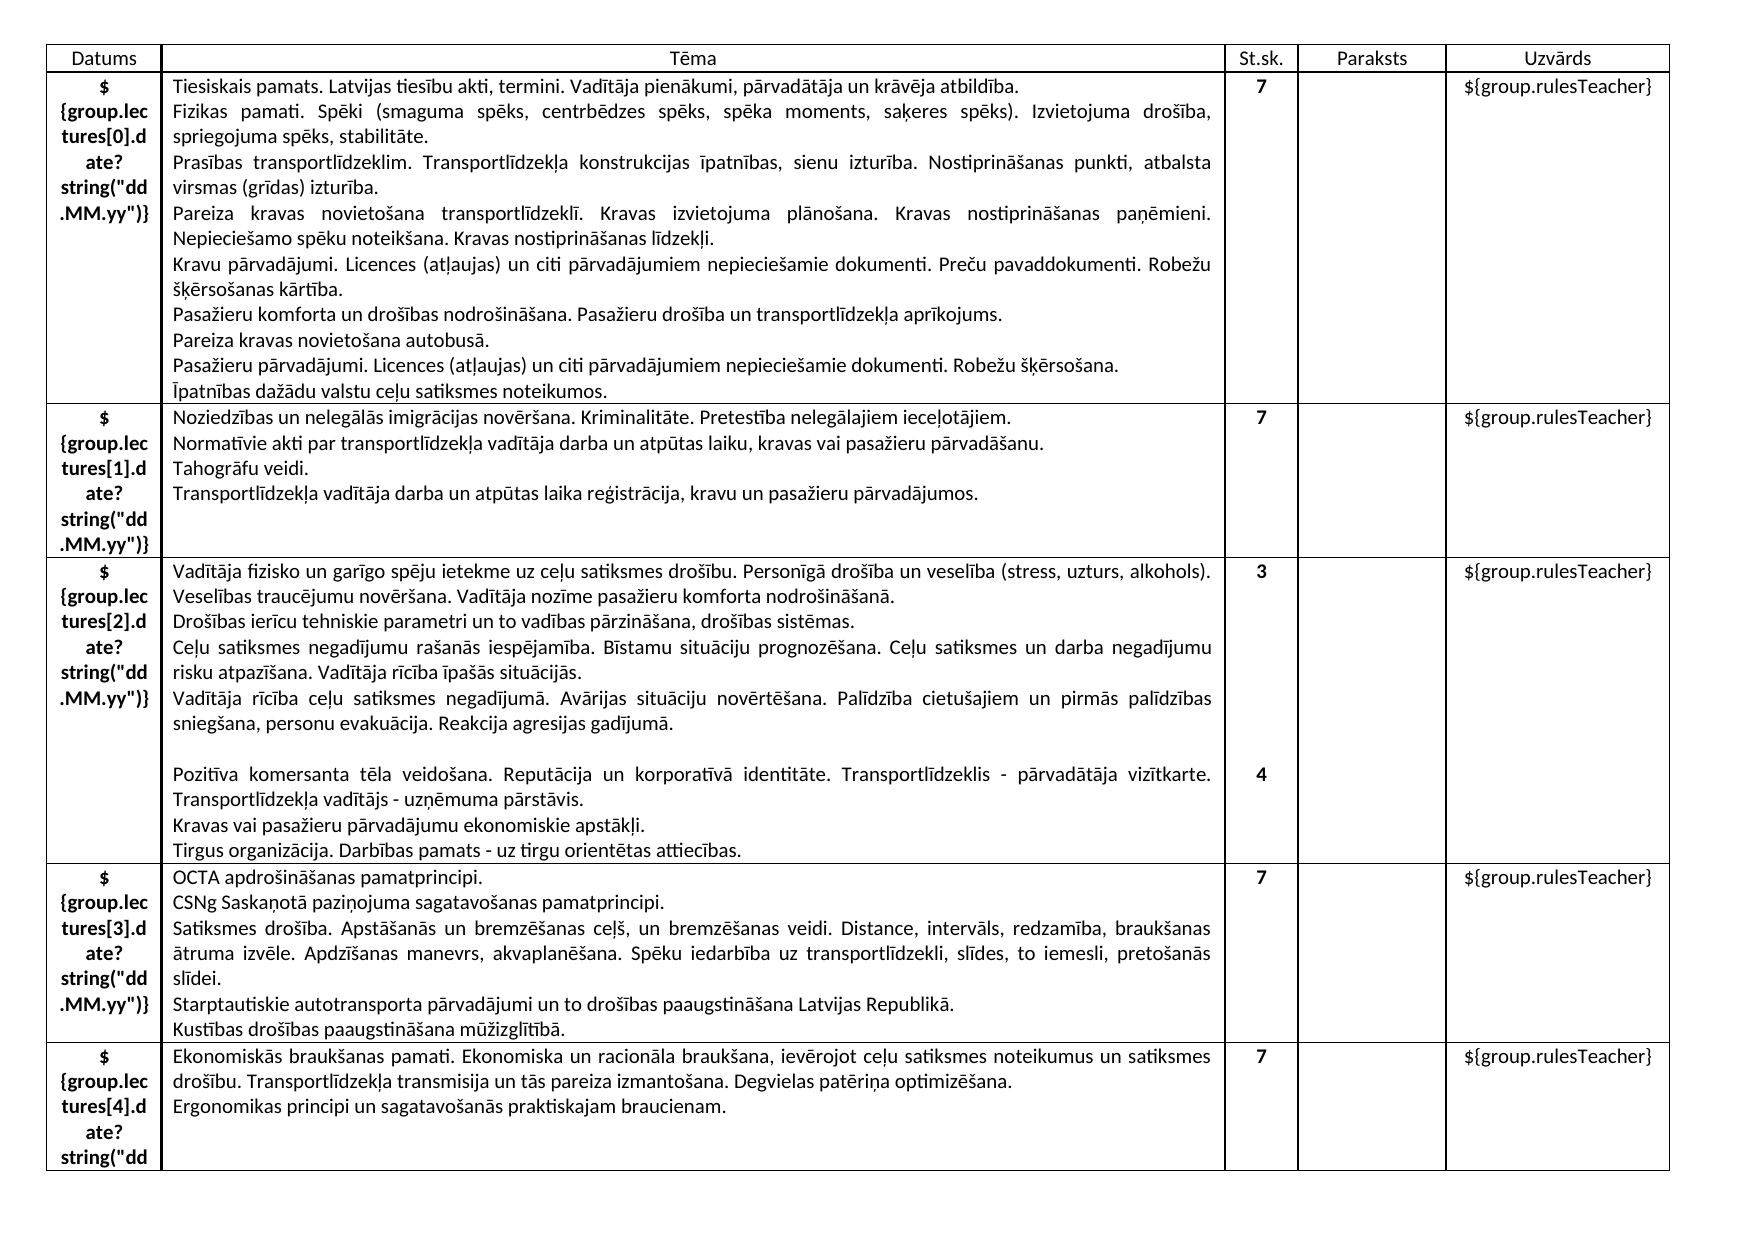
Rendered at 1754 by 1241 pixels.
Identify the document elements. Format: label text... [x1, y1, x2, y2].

table_header St.sk. [1226, 45, 1297, 71]
table_cell ${group.rulesTeacher} [1447, 73, 1669, 403]
table_cell ${group.lectures[1].date?string("dd.MM.yy")} [47, 404, 160, 557]
table_cell ${group.lectures[2].date?string("dd.MM.yy")} [47, 558, 160, 863]
table_cell ${group.rulesTeacher} [1447, 558, 1669, 863]
table_cell 3 4 [1226, 558, 1297, 863]
table_cell Ekonomiskās braukšanas pamati. Ekonomiska un racionāla braukšana, ievērojot ceļu satiksmes noteikumus un satiksmes drošību. Transportlīdzekļa transmisija un tās pareiza izmantošana. Degvielas patēriņa optimizēšana. Ergonomikas principi un sagatavošanās praktiskajam braucienam. [163, 1043, 1224, 1170]
table_cell Tiesiskais pamats. Latvijas tiesību akti, termini. Vadītāja pienākumi, pārvadātāja un krāvēja atbildība. Fizikas pamati. Spēki (smaguma spēks, centrbēdzes spēks, spēka moments, saķeres spēks). Izvietojuma drošība, spriegojuma spēks, stabilitāte. Prasības transportlīdzeklim. Transportlīdzekļa konstrukcijas īpatnības, sienu izturība. Nostiprināšanas punkti, atbalsta virsmas (grīdas) izturība. Pareiza kravas novietošana transportlīdzeklī. Kravas izvietojuma plānošana. Kravas nostiprināšanas paņēmieni. Nepieciešamo spēku noteikšana. Kravas nostiprināšanas līdzekļi. Kravu pārvadājumi. Licences (atļaujas) un citi pārvadājumiem nepieciešamie dokumenti. Preču pavaddokumenti. Robežu šķērsošanas kārtība. Pasažieru komforta un drošības nodrošināšana. Pasažieru drošība un transportlīdzekļa aprīkojums. Pareiza kravas novietošana autobusā. Pasažieru pārvadājumi. Licences (atļaujas) un citi pārvadājumiem nepieciešamie dokumenti. Robežu šķērsošana. Īpatnības dažādu valstu ceļu satiksmes noteikumos. [163, 73, 1224, 403]
table_cell Noziedzības un nelegālās imigrācijas novēršana. Kriminalitāte. Pretestība nelegālajiem ieceļotājiem. Normatīvie akti par transportlīdzekļa vadītāja darba un atpūtas laiku, kravas vai pasažieru pārvadāšanu. Tahogrāfu veidi. Transportlīdzekļa vadītāja darba un atpūtas laika reģistrācija, kravu un pasažieru pārvadājumos. [163, 404, 1224, 557]
table_header Tēma [163, 45, 1224, 71]
table_cell [1299, 404, 1445, 557]
table_cell ${group.rulesTeacher} [1447, 1043, 1669, 1170]
table_header Datums [47, 45, 160, 71]
table_cell [1299, 1043, 1445, 1170]
table_cell 7 [1226, 1043, 1297, 1170]
table_cell [1299, 73, 1445, 403]
table_header Uzvārds [1447, 45, 1669, 71]
table_cell Vadītāja fizisko un garīgo spēju ietekme uz ceļu satiksmes drošību. Personīgā drošība un veselība (stress, uzturs, alkohols). Veselības traucējumu novēršana. Vadītāja nozīme pasažieru komforta nodrošināšanā. Drošības ierīcu tehniskie parametri un to vadības pārzināšana, drošības sistēmas. Ceļu satiksmes negadījumu rašanās iespējamība. Bīstamu situāciju prognozēšana. Ceļu satiksmes un darba negadījumu risku atpazīšana. Vadītāja rīcība īpašās situācijās. Vadītāja rīcība ceļu satiksmes negadījumā. Avārijas situāciju novērtēšana. Palīdzība cietušajiem un pirmās palīdzības sniegšana, personu evakuācija. Reakcija agresijas gadījumā. Pozitīva komersanta tēla veidošana. Reputācija un korporatīvā identitāte. Transportlīdzeklis - pārvadātāja vizītkarte. Transportlīdzekļa vadītājs - uzņēmuma pārstāvis. Kravas vai pasažieru pārvadājumu ekonomiskie apstākļi. Tirgus organizācija. Darbības pamats - uz tirgu orientētas attiecības. [163, 558, 1224, 863]
table_cell ${group.rulesTeacher} [1447, 864, 1669, 1042]
table_cell 7 [1226, 404, 1297, 557]
table_cell OCTA apdrošināšanas pamatprincipi. CSNg Saskaņotā paziņojuma sagatavošanas pamatprincipi. Satiksmes drošība. Apstāšanās un bremzēšanas ceļš, un bremzēšanas veidi. Distance, intervāls, redzamība, braukšanas ātruma izvēle. Apdzīšanas manevrs, akvaplanēšana. Spēku iedarbība uz transportlīdzekli, slīdes, to iemesli, pretošanās slīdei. Starptautiskie autotransporta pārvadājumi un to drošības paaugstināšana Latvijas Republikā. Kustības drošības paaugstināšana mūžizglītībā. [163, 864, 1224, 1042]
table_cell [1299, 864, 1445, 1042]
table_cell ${group.rulesTeacher} [1447, 404, 1669, 557]
table_header Paraksts [1299, 45, 1445, 71]
table_cell 7 [1226, 73, 1297, 403]
table_cell ${group.lectures[0].date?string("dd.MM.yy")} [47, 73, 160, 403]
table_cell 7 [1226, 864, 1297, 1042]
table_cell ${group.lectures[4].date?string("dd [47, 1043, 160, 1170]
table_cell ${group.lectures[3].date?string("dd.MM.yy")} [47, 864, 160, 1042]
table_cell [1299, 558, 1445, 863]
